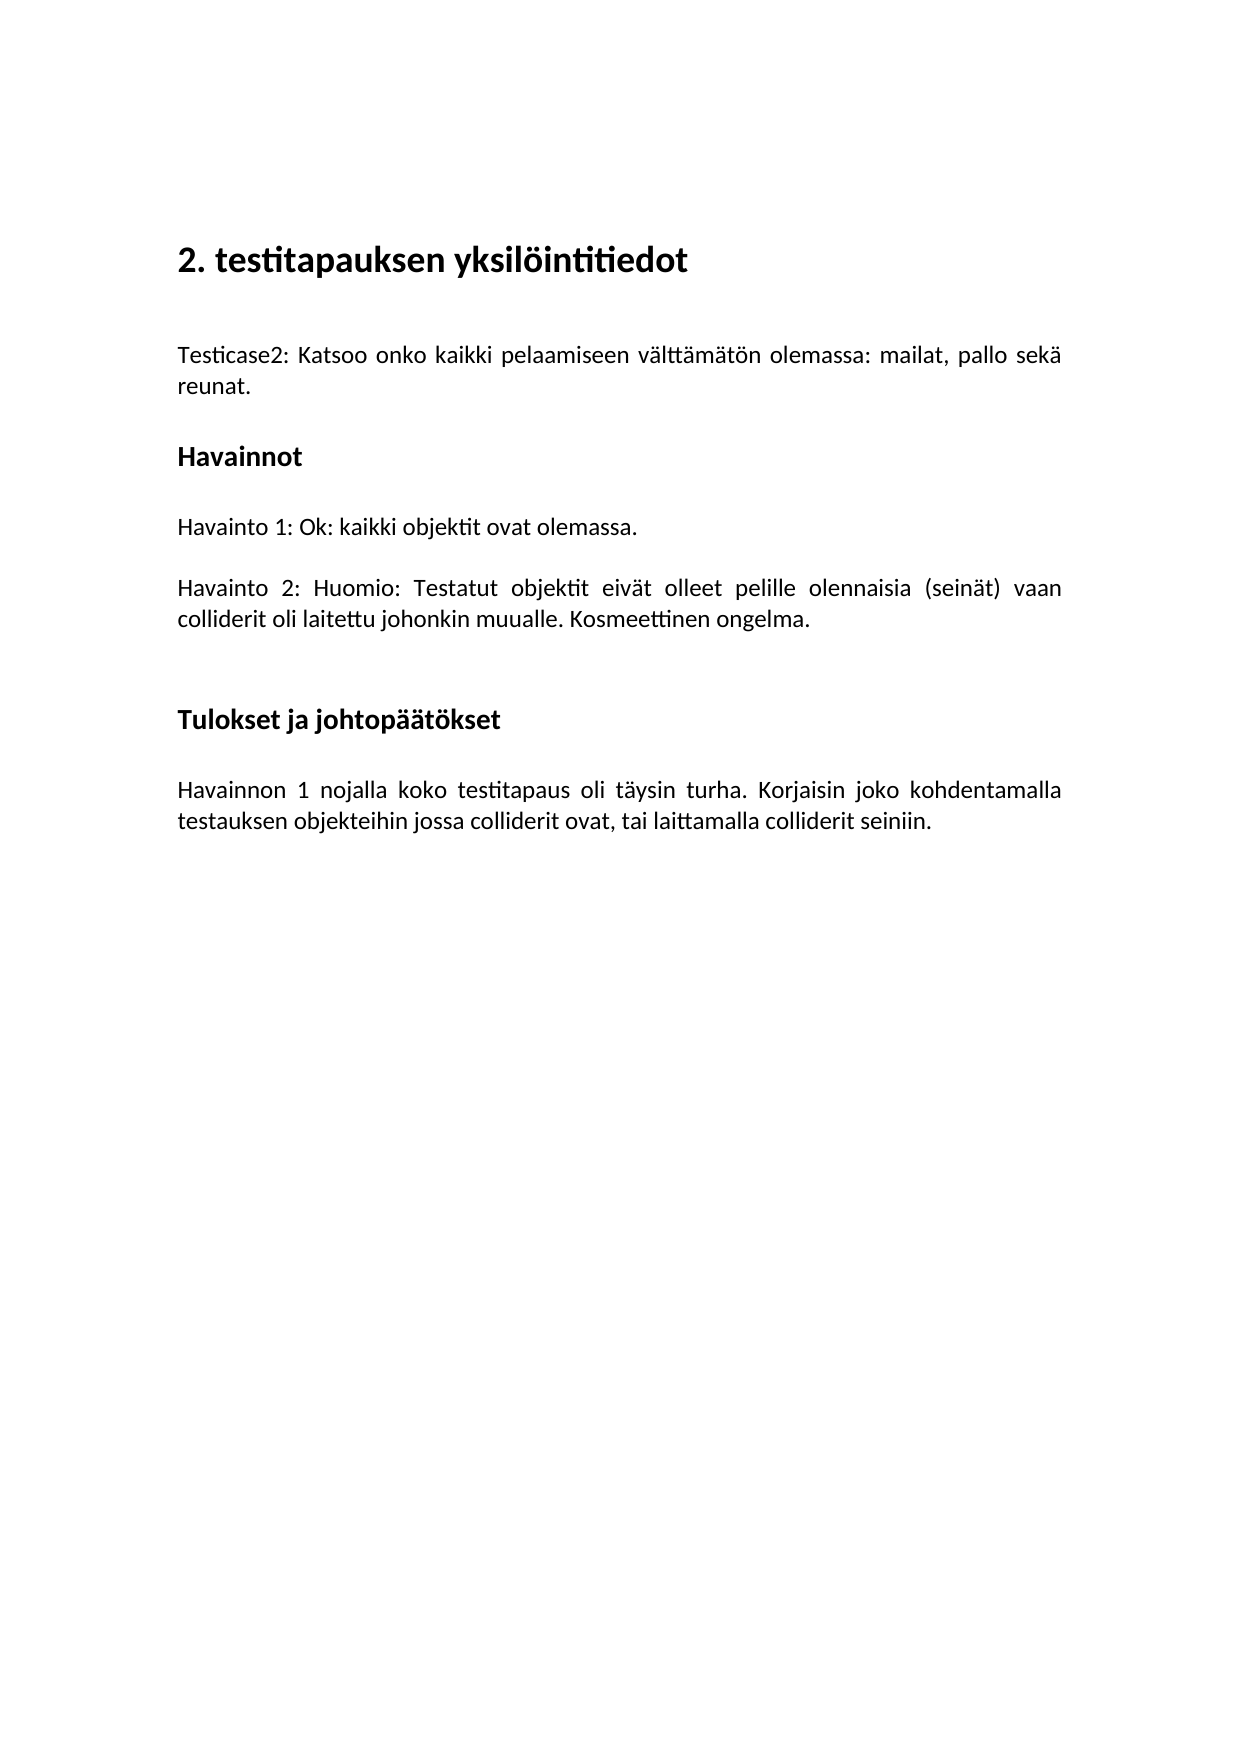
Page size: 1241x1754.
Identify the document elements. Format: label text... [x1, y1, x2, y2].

text Testicase2: Katsoo onko kaikki pelaamiseen välttämätön olemassa: mailat, pallo sekä reunat. [177, 340, 1063, 401]
text Havainto 1: Ok: kaikki objektit ovat olemassa. [177, 511, 1063, 542]
text Havainnon 1 nojalla koko testitapaus oli täysin turha. Korjaisin joko kohdentamalla testauksen objekteihin jossa colliderit ovat, tai laittamalla colliderit seiniin. [177, 774, 1063, 836]
subtitle 2. testitapauksen yksilöintitiedot [177, 236, 1063, 281]
text Havainto 2: Huomio: Testatut objektit eivät olleet pelille olennaisia (seinät) vaan colliderit oli laitettu johonkin muualle. Kosmeettinen ongelma. [177, 572, 1063, 633]
subtitle Tulokset ja johtopäätökset [177, 701, 1063, 737]
subtitle Havainnot [177, 438, 1063, 474]
